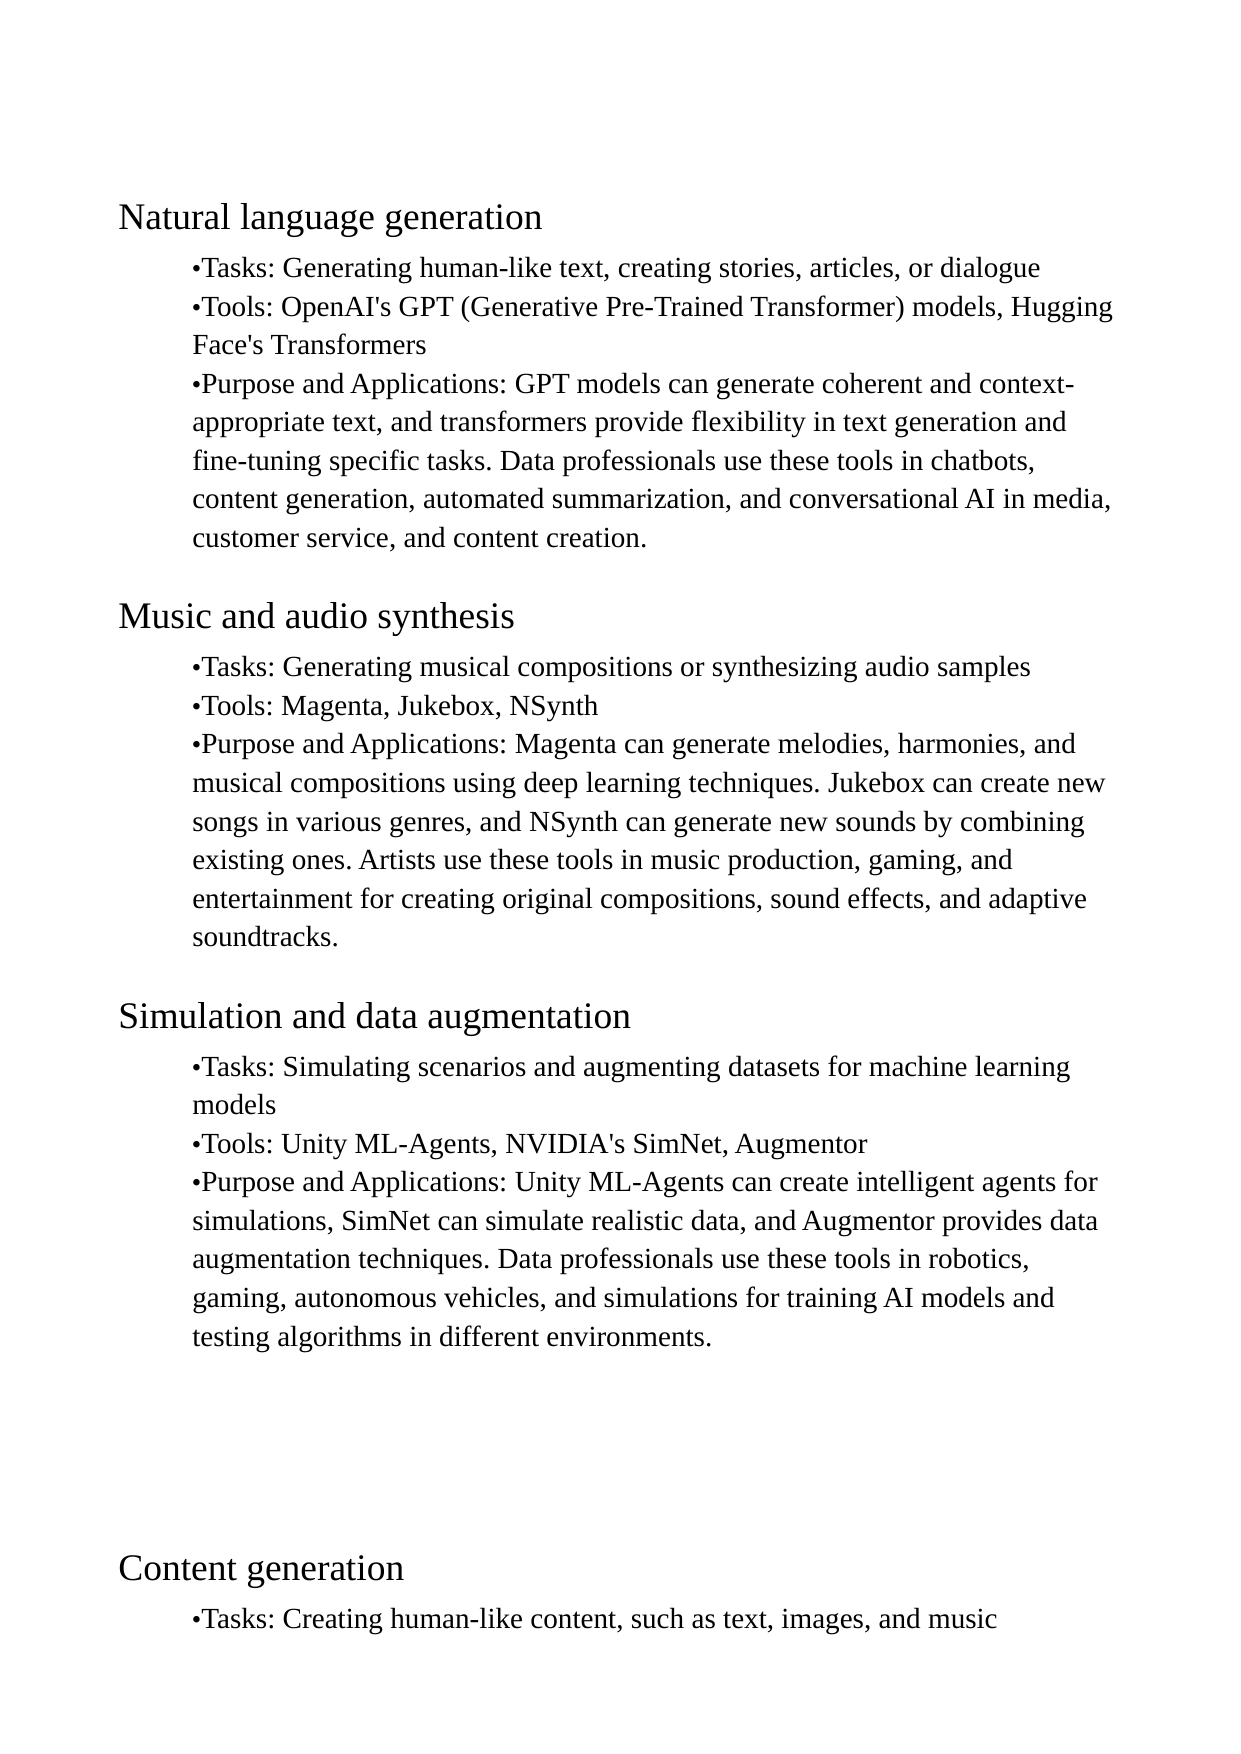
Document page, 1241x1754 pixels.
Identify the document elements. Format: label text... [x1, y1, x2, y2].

list Purpose and Applications: GPT models can generate coherent and context-appropriate text, and transformers provide flexibility in text generation and fine-tuning specific tasks. Data professionals use these tools in chatbots, content generation, automated summarization, and conversational AI in media, customer service, and content creation. [118, 366, 1122, 553]
list Purpose and Applications: Unity ML-Agents can create intelligent agents for simulations, SimNet can simulate realistic data, and Augmentor provides data augmentation techniques. Data professionals use these tools in robotics, gaming, autonomous vehicles, and simulations for training AI models and testing algorithms in different environments. [118, 1164, 1122, 1352]
list Tasks: Simulating scenarios and augmenting datasets for machine learning models [118, 1049, 1122, 1121]
list Tasks: Generating human-like text, creating stories, articles, or dialogue [118, 250, 1122, 284]
list Tools: Unity ML-Agents, NVIDIA's SimNet, Augmentor [118, 1126, 1122, 1159]
list Tools: OpenAI's GPT (Generative Pre-Trained Transformer) models, Hugging Face's Transformers [118, 289, 1122, 361]
list Tasks: Creating human-like content, such as text, images, and music [118, 1601, 1122, 1635]
list Tools: Magenta, Jukebox, NSynth [118, 688, 1122, 722]
list Tasks: Generating musical compositions or synthesizing audio samples [118, 649, 1122, 683]
subtitle Content generation [118, 1546, 1122, 1589]
list Purpose and Applications: Magenta can generate melodies, harmonies, and musical compositions using deep learning techniques. Jukebox can create new songs in various genres, and NSynth can generate new sounds by combining existing ones. Artists use these tools in music production, gaming, and entertainment for creating original compositions, sound effects, and adaptive soundtracks. [118, 727, 1122, 953]
subtitle Simulation and data augmentation [118, 993, 1122, 1036]
subtitle Music and audio synthesis [118, 594, 1122, 637]
subtitle Natural language generation [118, 194, 1122, 238]
